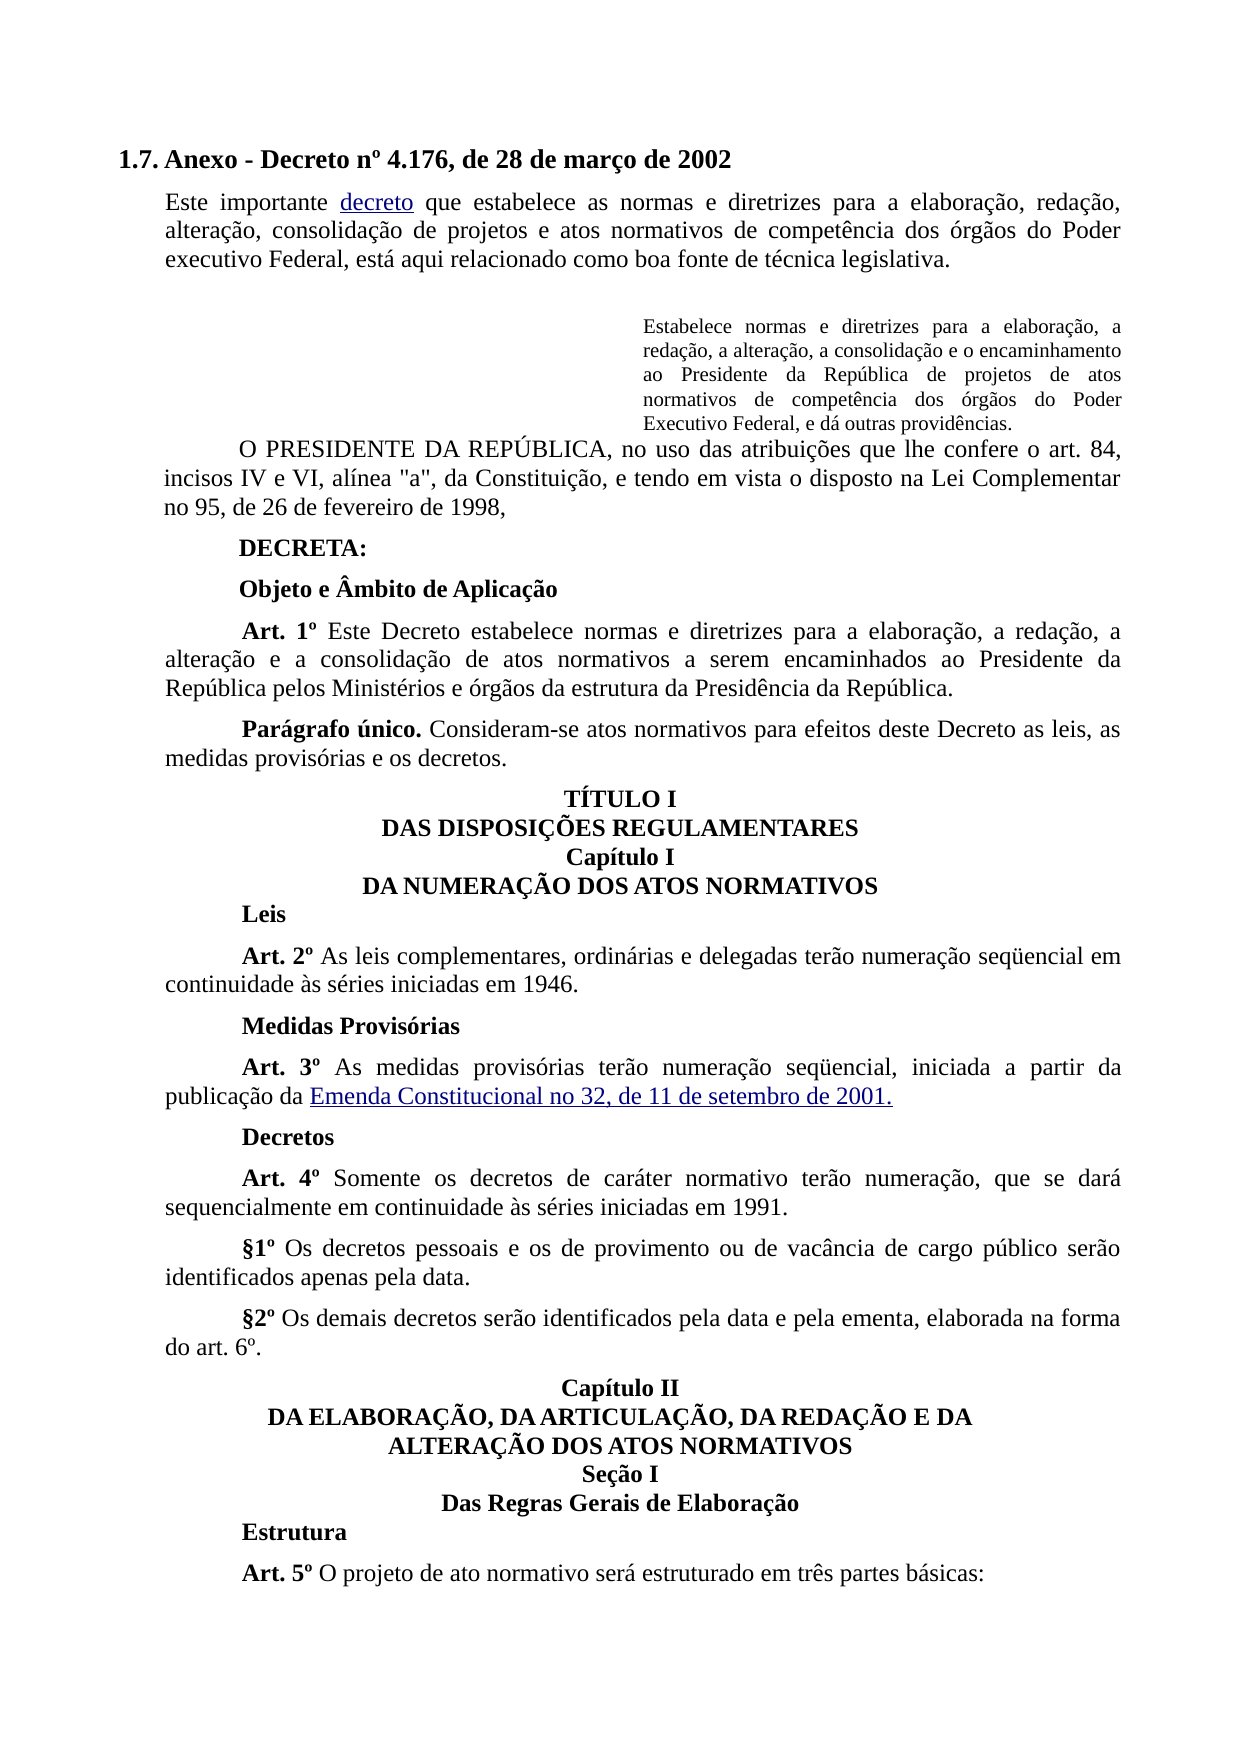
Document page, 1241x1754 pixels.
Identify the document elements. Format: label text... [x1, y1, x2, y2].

text Parágrafo único. Consideram-se atos normativos para efeitos deste Decreto as leis, as medidas provisórias e os decretos. [165, 714, 1122, 772]
text DA NUMERAÇÃO DOS ATOS NORMATIVOS [118, 871, 1122, 899]
text Objeto e Âmbito de Aplicação [163, 574, 1122, 603]
table_header Estabelece normas e diretrizes para a elaboração, a redação, a alteração, a consolidação e o encaminhamento ao Presidente da República de projetos de atos normativos de competência dos órgãos do Poder Executivo Federal, e dá outras providências. [643, 314, 1122, 434]
text Art. 1º Este Decreto estabelece normas e diretrizes para a elaboração, a redação, a alteração e a consolidação de atos normativos a serem encaminhados ao Presidente da República pelos Ministérios e órgãos da estrutura da Presidência da República. [165, 616, 1122, 702]
text ALTERAÇÃO DOS ATOS NORMATIVOS [118, 1431, 1122, 1459]
table_header [212, 314, 643, 434]
subtitle 1.7. Anexo - Decreto nº 4.176, de 28 de março de 2002 [118, 143, 1122, 174]
text Art. 5º O projeto de ato normativo será estruturado em três partes básicas: [165, 1558, 1122, 1587]
text Capítulo II [118, 1373, 1122, 1402]
text Leis [165, 899, 1122, 928]
text Medidas Provisórias [165, 1011, 1122, 1039]
text Capítulo I [118, 842, 1122, 871]
text §2º Os demais decretos serão identificados pela data e pela ementa, elaborada na forma do art. 6º. [165, 1303, 1122, 1361]
text TÍTULO I [118, 784, 1122, 813]
text Art. 3º As medidas provisórias terão numeração seqüencial, iniciada a partir da publicação da Emenda Constitucional no 32, de 11 de setembro de 2001. [165, 1052, 1122, 1109]
text Este importante decreto que estabelece as normas e diretrizes para a elaboração, redação, alteração, consolidação de projetos e atos normativos de competência dos órgãos do Poder executivo Federal, está aqui relacionado como boa fonte de técnica legislativa. [165, 187, 1122, 273]
text Decretos [165, 1122, 1122, 1151]
text Estrutura [165, 1517, 1122, 1546]
text DA ELABORAÇÃO, DA ARTICULAÇÃO, DA REDAÇÃO E DA [118, 1402, 1122, 1431]
text Das Regras Gerais de Elaboração [118, 1488, 1122, 1517]
text Seção I [118, 1459, 1122, 1488]
text O PRESIDENTE DA REPÚBLICA, no uso das atribuições que lhe confere o art. 84, incisos IV e VI, alínea "a", da Constituição, e tendo em vista o disposto na Lei Complementar no 95, de 26 de fevereiro de 1998, [163, 434, 1122, 521]
text Art. 4º Somente os decretos de caráter normativo terão numeração, que se dará sequencialmente em continuidade às séries iniciadas em 1991. [165, 1163, 1122, 1221]
text §1º Os decretos pessoais e os de provimento ou de vacância de cargo público serão identificados apenas pela data. [165, 1233, 1122, 1291]
text DAS DISPOSIÇÕES REGULAMENTARES [118, 813, 1122, 842]
text Art. 2º As leis complementares, ordinárias e delegadas terão numeração seqüencial em continuidade às séries iniciadas em 1946. [165, 941, 1122, 998]
text DECRETA: [163, 533, 1122, 562]
